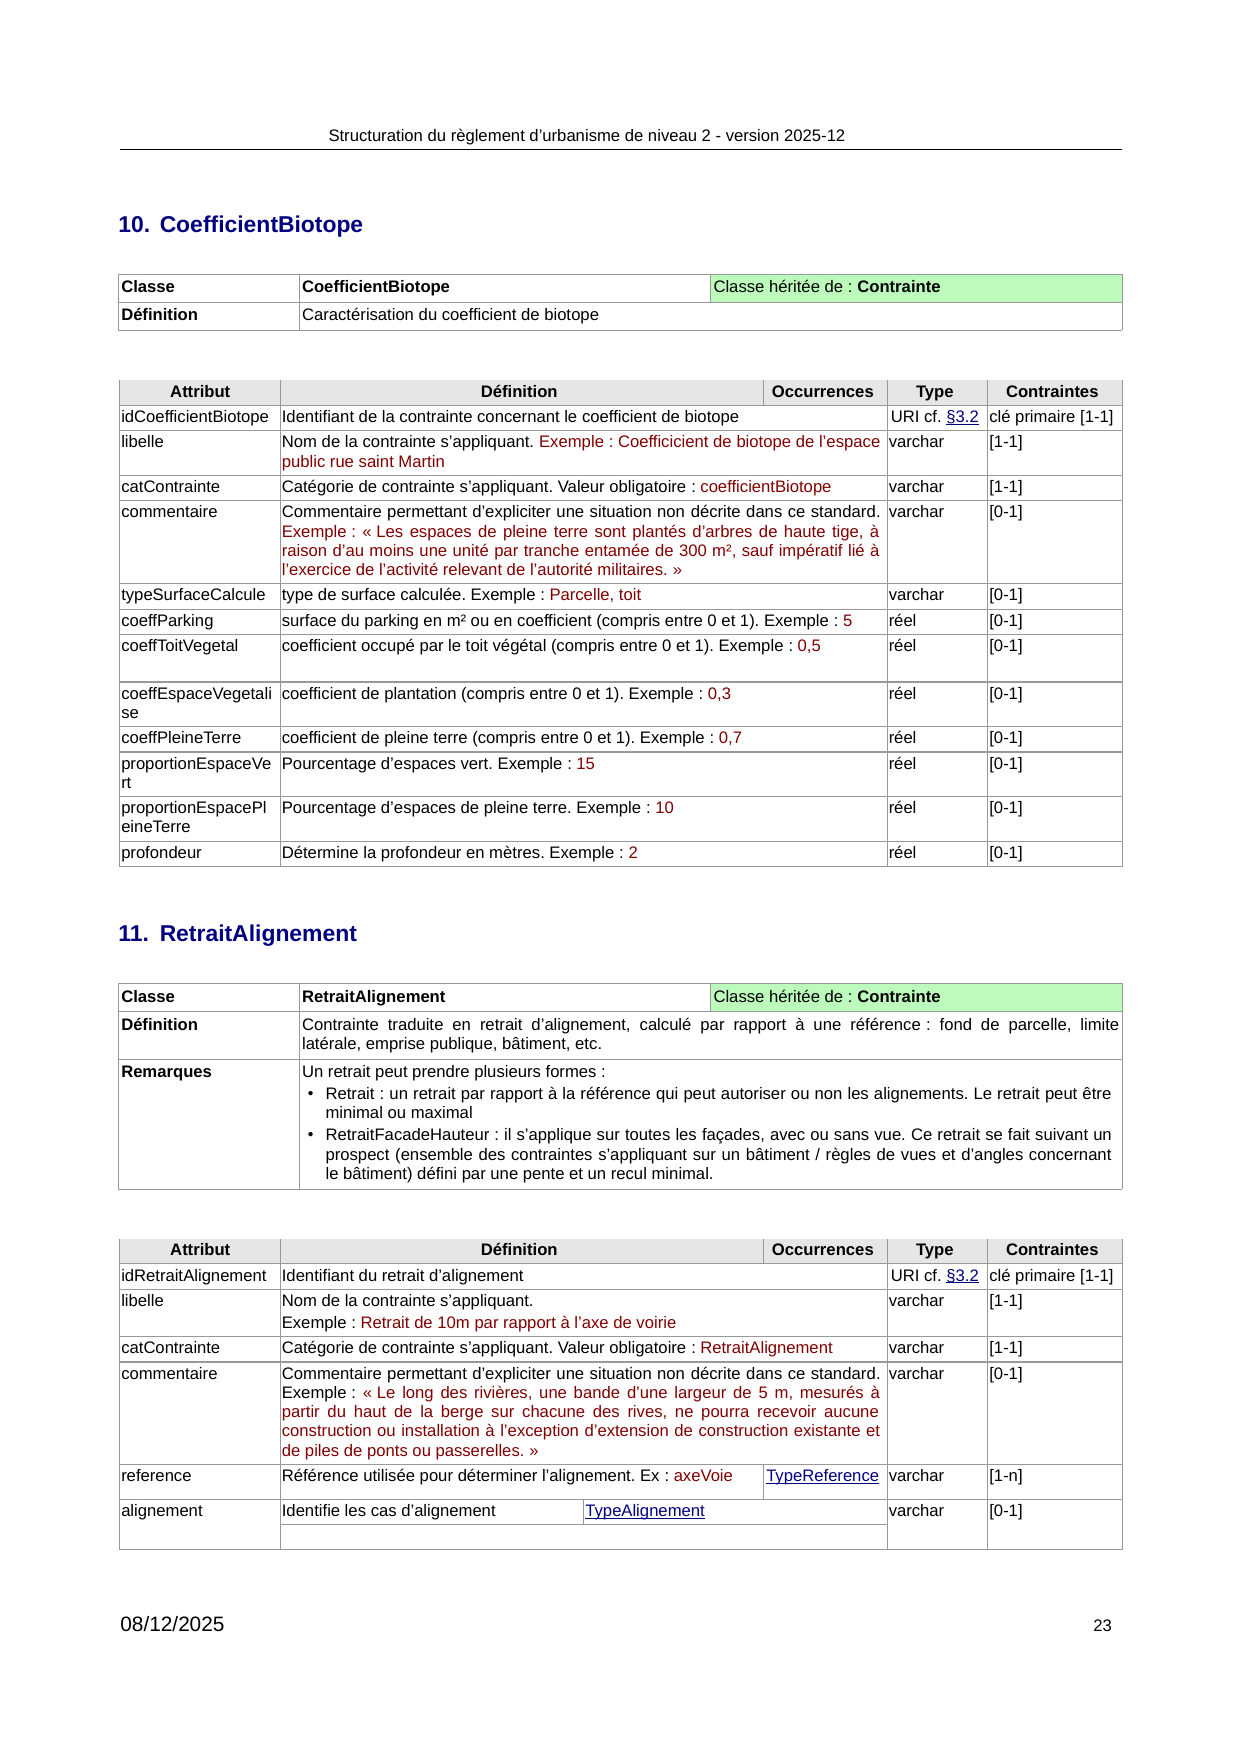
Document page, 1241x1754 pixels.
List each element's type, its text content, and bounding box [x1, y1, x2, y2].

table_cell Détermine la profondeur en mètres. Exemple : 2 [281, 842, 887, 866]
table_cell idRetraitAlignement [120, 1264, 280, 1288]
table_cell [1-n] [988, 1465, 1122, 1498]
table_cell [0-1] [988, 501, 1122, 583]
table_cell coeffEspaceVegetalise [120, 683, 280, 726]
table_cell réel [888, 753, 987, 796]
table_cell idCoefficientBiotope [120, 406, 280, 430]
table_cell varchar [888, 1290, 987, 1336]
table_cell ‍commentaire [120, 501, 280, 583]
table_cell Définition [119, 303, 299, 330]
table_header Occurrences [764, 380, 887, 405]
table_header Type [888, 380, 987, 405]
table_cell [0-1] [988, 797, 1122, 841]
table_cell typeSurfaceCalcule [120, 584, 280, 608]
table_header Attribut [120, 380, 280, 405]
table_header Occurrences [764, 1239, 887, 1263]
table_cell coefficient de plantation (compris entre 0 et 1). Exemple : 0,3 [281, 683, 887, 726]
table_cell [0-1] [988, 727, 1122, 751]
table_cell surface du parking en m² ou en coefficient (compris entre 0 et 1). Exemple : 5 [281, 610, 887, 634]
table_cell réel [888, 842, 987, 866]
table_cell clé primaire [1-1] [988, 1264, 1122, 1288]
table_cell Identifie les cas d’alignement [281, 1500, 583, 1524]
table_cell varchar [888, 1500, 987, 1549]
table_cell Pourcentage d’espaces vert. Exemple : 15 [281, 753, 887, 796]
table_cell Définition [119, 1012, 299, 1058]
table_cell clé primaire [1-1] [988, 406, 1122, 430]
table_cell libelle [120, 431, 280, 475]
table_cell [1-1] [988, 476, 1122, 500]
table_cell TypeAlignement [584, 1500, 887, 1524]
table_cell ‍commentaire [120, 1363, 280, 1463]
table_cell Nom de la contrainte s’appliquant. Exemple : Retrait de 10m par rapport à l’axe de voirie [281, 1290, 887, 1336]
table_cell varchar [888, 501, 987, 583]
table_cell [1-1] [988, 1337, 1122, 1361]
table_cell Un retrait peut prendre plusieurs formes : Retrait : un retrait par rapport à la référence qui peut autoriser ou non les alignements. Le retrait peut être minimal ou maximal RetraitFacadeHauteur : il s’applique sur toutes les façades, avec ou sans vue. Ce retrait se fait suivant un prospect (ensemble des contraintes s’appliquant sur un bâtiment / règles de vues et d’angles concernant le bâtiment) défini par une pente et un recul minimal. [300, 1060, 1122, 1188]
table_cell URI cf. §3.2 [888, 406, 987, 430]
table_cell profondeur [120, 842, 280, 866]
table_cell varchar [888, 584, 987, 608]
table_cell Référence utilisée pour déterminer l’alignement. Ex : axeVoie [281, 1465, 763, 1498]
table_cell [0-1] [988, 1500, 1122, 1549]
table_cell varchar [888, 476, 987, 500]
table_header Classe héritée de : Contrainte [711, 275, 1122, 302]
table_cell ‍alignement [120, 1500, 280, 1549]
table_cell [0-1] [988, 635, 1122, 681]
table_cell Catégorie de contrainte s’appliquant. Valeur obligatoire : RetraitAlignement [281, 1337, 887, 1361]
table_cell [0-1] [988, 584, 1122, 608]
table_cell varchar [888, 1337, 987, 1361]
table_cell réel [888, 797, 987, 841]
table_cell proportionEspacePleineTerre [120, 797, 280, 841]
table_cell Contrainte traduite en retrait d’alignement, calculé par rapport à une référence : fond de parcelle, limite latérale, emprise publique, bâtiment, etc. [300, 1012, 1122, 1058]
table_header CoefficientBiotope [300, 275, 710, 302]
table_header Définition [281, 380, 763, 405]
table_cell reference [120, 1465, 280, 1498]
table_cell Remarques [119, 1060, 299, 1188]
table_cell réel [888, 635, 987, 681]
table_header Contraintes [988, 1239, 1122, 1263]
table_cell catContrainte [120, 476, 280, 500]
table_cell URI cf. §3.2 [888, 1264, 987, 1288]
table_header Classe héritée de : Contrainte [711, 984, 1122, 1011]
table_cell [0-1] [988, 610, 1122, 634]
table_header Type [888, 1239, 987, 1263]
table_cell Commentaire permettant d’expliciter une situation non décrite dans ce standard. Exemple : « Le long des rivières, une bande d’une largeur de 5 m, mesurés à partir du haut de la berge sur chacune des rives, ne pourra recevoir aucune construction ou installation à l’exception d’extension de construction existante et de piles de ponts ou passerelles. » [281, 1363, 887, 1463]
subtitle CoefficientBiotope [118, 211, 1122, 237]
table_cell [0-1] [988, 1363, 1122, 1463]
table_cell coefficient occupé par le toit végétal (compris entre 0 et 1). Exemple : 0,5 [281, 635, 887, 681]
table_header Classe [119, 275, 299, 302]
table_cell réel [888, 683, 987, 726]
table_cell coefficient de pleine terre (compris entre 0 et 1). Exemple : 0,7 [281, 727, 887, 751]
table_cell Caractérisation du coefficient de biotope [300, 303, 1122, 330]
table_cell Catégorie de contrainte s’appliquant. Valeur obligatoire : coefficientBiotope [281, 476, 887, 500]
table_cell varchar [888, 1363, 987, 1463]
table_cell coeffPleineTerre [120, 727, 280, 751]
table_header RetraitAlignement [300, 984, 710, 1011]
table_cell varchar [888, 1465, 987, 1498]
table_cell réel [888, 727, 987, 751]
table_cell [0-1] [988, 842, 1122, 866]
table_cell Identifiant du retrait d’alignement [281, 1264, 887, 1288]
table_cell Identifiant de la contrainte concernant le coefficient de biotope [281, 406, 887, 430]
table_cell type de surface calculée. Exemple : Parcelle, toit [281, 584, 887, 608]
table_cell Nom de la contrainte s’appliquant. Exemple : Coefficicient de biotope de l’espace public rue saint Martin [281, 431, 887, 475]
table_cell proportionEspaceVert [120, 753, 280, 796]
table_header Contraintes [988, 380, 1122, 405]
table_cell catContrainte [120, 1337, 280, 1361]
table_cell [0-1] [988, 753, 1122, 796]
subtitle RetraitAlignement [118, 920, 1122, 946]
table_header Attribut [120, 1239, 280, 1263]
table_cell Pourcentage d’espaces de pleine terre. Exemple : 10 [281, 797, 887, 841]
table_cell TypeReference [764, 1465, 887, 1498]
table_cell réel [888, 610, 987, 634]
table_cell Commentaire permettant d’expliciter une situation non décrite dans ce standard. Exemple : « Les espaces de pleine terre sont plantés d’arbres de haute tige, à raison d’au moins une unité par tranche entamée de 300 m², sauf impératif lié à l’exercice de l’activité relevant de l’autorité militaires. » [281, 501, 887, 583]
table_cell [281, 1525, 887, 1549]
table_header Définition [281, 1239, 763, 1263]
table_cell varchar [888, 431, 987, 475]
table_cell coeffToitVegetal [120, 635, 280, 681]
table_cell [0-1] [988, 683, 1122, 726]
table_header Classe [119, 984, 299, 1011]
table_cell [1-1] [988, 1290, 1122, 1336]
table_cell [1-1] [988, 431, 1122, 475]
table_cell coeffParking [120, 610, 280, 634]
table_cell libelle [120, 1290, 280, 1336]
